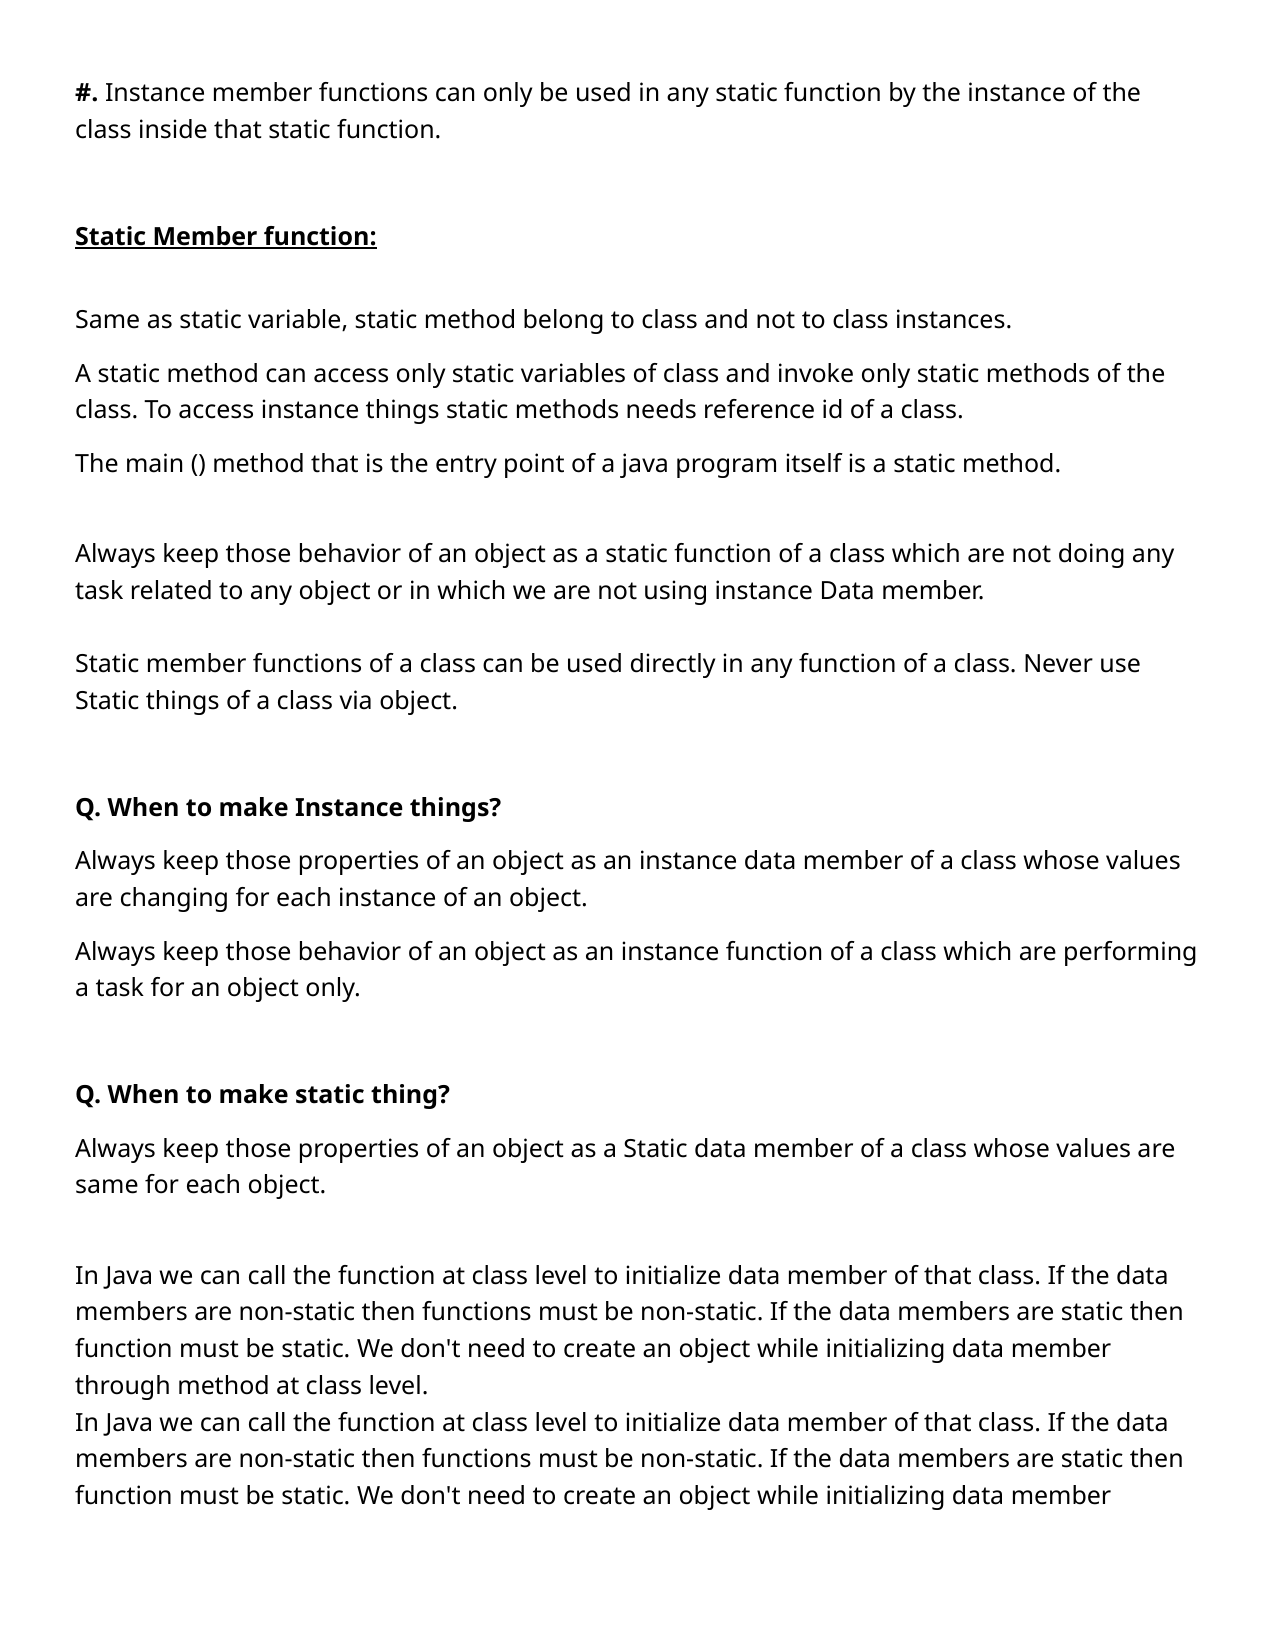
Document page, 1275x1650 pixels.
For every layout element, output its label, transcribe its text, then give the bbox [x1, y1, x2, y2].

text Same as static variable, static method belong to class and not to class instances. [75, 302, 1200, 336]
text A static method can access only static variables of class and invoke only static methods of the class. To access instance things static methods needs reference id of a class. [75, 355, 1200, 426]
text Always keep those properties of an object as an instance data member of a class whose values are changing for each instance of an object. [75, 843, 1200, 914]
text Q. When to make Instance things? [75, 789, 1200, 824]
text Always keep those behavior of an object as an instance function of a class which are performing a task for an object only. [75, 933, 1200, 1004]
text Always keep those behavior of an object as a static function of a class which are not doing any task related to any object or in which we are not using instance Data member. Static member functions of a class can be used directly in any function of a class. Never use Static things of a class via object. [75, 536, 1200, 717]
text The main () method that is the entry point of a java program itself is a static method. [75, 445, 1200, 516]
text Q. When to make static thing? [75, 1077, 1200, 1111]
text Static Member function: [75, 219, 1200, 283]
text In Java we can call the function at class level to initialize data member of that class. If the data members are non-static then functions must be non-static. If the data members are static then function must be static. We don't need to create an object while initializing data member through method at class level. In Java we can call the function at class level to initialize data member of that class. If the data members are non-static then functions must be non-static. If the data members are static then function must be static. We don't need to create an object while initializing data member [75, 1257, 1200, 1512]
text Always keep those properties of an object as a Static data member of a class whose values are same for each object. [75, 1130, 1200, 1238]
text #. Instance member functions can only be used in any static function by the instance of the class inside that static function. [75, 75, 1200, 146]
